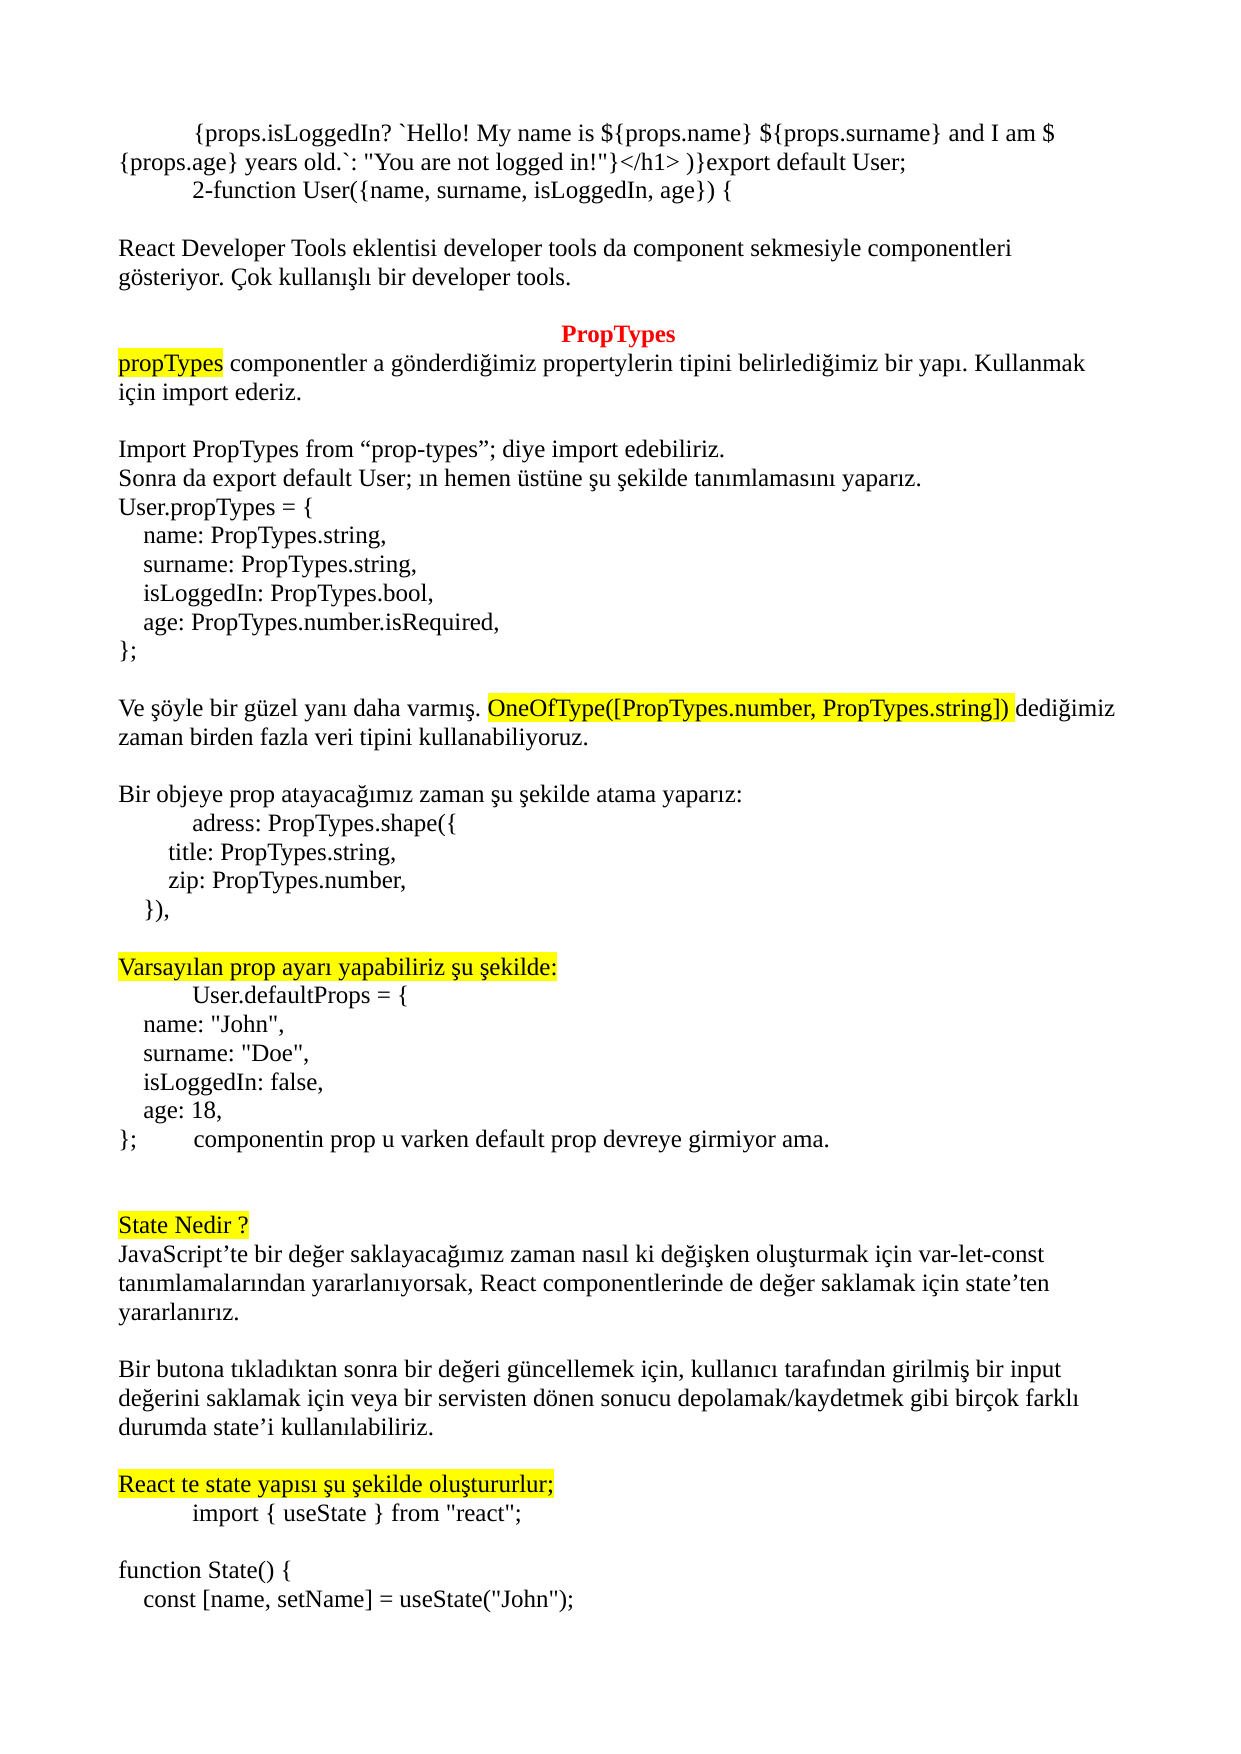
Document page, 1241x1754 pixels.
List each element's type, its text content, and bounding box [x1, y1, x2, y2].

text PropTypes [118, 319, 1122, 348]
text Import PropTypes from “prop-types”; diye import edebiliriz. [118, 434, 1122, 463]
text title: PropTypes.string, [118, 837, 1122, 866]
text propTypes componentler a gönderdiğimiz propertylerin tipini belirlediğimiz bir yapı. Kullanmak için import ederiz. [118, 348, 1122, 406]
text Bir butona tıkladıktan sonra bir değeri güncellemek için, kullanıcı tarafından girilmiş bir input değerini saklamak için veya bir servisten dönen sonucu depolamak/kaydetmek gibi birçok farklı durumda state’i kullanılabiliriz. [118, 1354, 1122, 1441]
text 2-function User({name, surname, isLoggedIn, age}) { [118, 176, 1122, 204]
text User.propTypes = { [118, 492, 1122, 521]
text function State() { [118, 1556, 1122, 1584]
text name: "John", [118, 1009, 1122, 1038]
text surname: PropTypes.string, [118, 549, 1122, 578]
text Bir objeye prop atayacağımız zaman şu şekilde atama yaparız: adress: PropTypes.shape({ [118, 779, 1122, 837]
text React Developer Tools eklentisi developer tools da component sekmesiyle componentleri gösteriyor. Çok kullanışlı bir developer tools. [118, 233, 1122, 291]
text Sonra da export default User; ın hemen üstüne şu şekilde tanımlamasını yaparız. [118, 463, 1122, 492]
text age: PropTypes.number.isRequired, [118, 607, 1122, 636]
text State Nedir ? [118, 1211, 1122, 1239]
text }; [118, 636, 1122, 664]
text name: PropTypes.string, [118, 521, 1122, 549]
text Ve şöyle bir güzel yanı daha varmış. OneOfType([PropTypes.number, PropTypes.string]) dediğimiz zaman birden fazla veri tipini kullanabiliyoruz. [118, 693, 1122, 751]
text Varsayılan prop ayarı yapabiliriz şu şekilde: [118, 952, 1122, 981]
text React te state yapısı şu şekilde oluştururlur; [118, 1469, 1122, 1498]
text isLoggedIn: PropTypes.bool, [118, 578, 1122, 607]
text User.defaultProps = { [118, 981, 1122, 1009]
text zip: PropTypes.number, [118, 866, 1122, 894]
text surname: "Doe", [118, 1038, 1122, 1067]
text }; componentin prop u varken default prop devreye girmiyor ama. [118, 1124, 1122, 1153]
text isLoggedIn: false, [118, 1067, 1122, 1096]
text const [name, setName] = useState("John"); [118, 1584, 1122, 1613]
text }), [118, 894, 1122, 923]
text JavaScript’te bir değer saklayacağımız zaman nasıl ki değişken oluşturmak için var-let-const tanımlamalarından yararlanıyorsak, React componentlerinde de değer saklamak için state’ten yararlanırız. [118, 1239, 1122, 1326]
text import { useState } from "react"; [118, 1498, 1122, 1527]
text age: 18, [118, 1096, 1122, 1124]
text {props.isLoggedIn? `Hello! My name is ${props.name} ${props.surname} and I am ${props.age} years old.`: "You are not logged in!"}</h1> )}export default User; [118, 118, 1122, 176]
